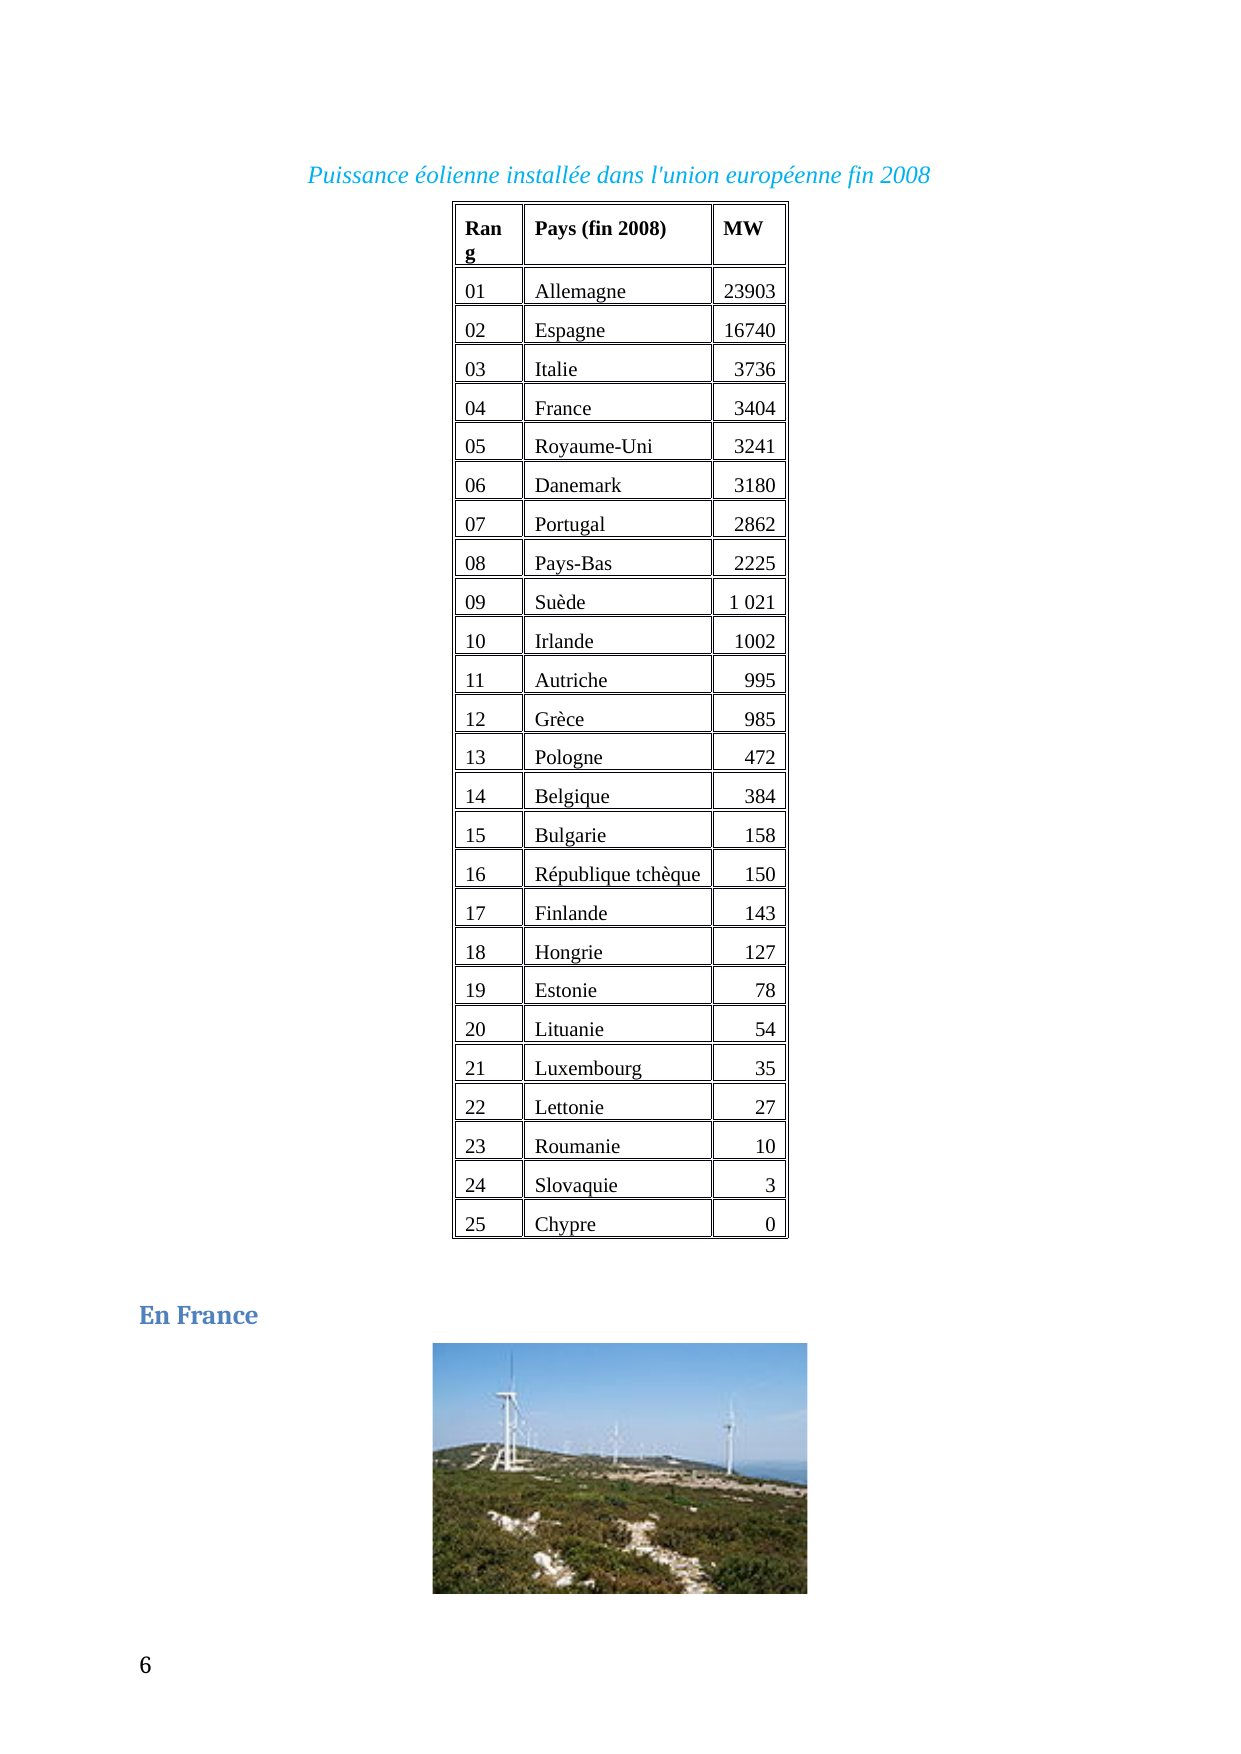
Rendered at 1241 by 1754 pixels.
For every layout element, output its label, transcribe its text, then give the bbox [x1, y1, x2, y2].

table_cell Irlande [525, 617, 711, 653]
table_cell Lettonie [525, 1084, 711, 1119]
table_cell Estonie [525, 967, 711, 1002]
table_cell 23 [456, 1122, 522, 1158]
table_cell 78 [714, 967, 785, 1002]
table_header Pays (fin 2008) [525, 205, 711, 264]
table_cell Danemark [525, 462, 711, 497]
table_cell 10 [456, 617, 522, 653]
table_cell Belgique [525, 773, 711, 808]
table_cell Pologne [525, 734, 711, 769]
table_cell 08 [456, 540, 522, 575]
table_cell 127 [714, 928, 785, 964]
table_cell 11 [456, 656, 522, 692]
table_cell 985 [714, 695, 785, 731]
table_cell 150 [714, 850, 785, 886]
table_cell République tchèque [525, 850, 711, 886]
table_cell 23903 [714, 268, 785, 303]
table_cell 16 [456, 850, 522, 886]
table_cell 20 [456, 1006, 522, 1041]
table_cell 13 [456, 734, 522, 769]
table_header MW [714, 205, 785, 264]
table_cell 384 [714, 773, 785, 808]
table_cell 16740 [714, 306, 785, 342]
table_cell Roumanie [525, 1122, 711, 1158]
table_cell 02 [456, 306, 522, 342]
table_cell 2862 [714, 501, 785, 536]
picture [432, 1343, 808, 1594]
table_cell 15 [456, 812, 522, 847]
table_cell 05 [456, 423, 522, 458]
table_cell 0 [714, 1200, 785, 1236]
table_cell 18 [456, 928, 522, 964]
table_cell 472 [714, 734, 785, 769]
table_cell Slovaquie [525, 1161, 711, 1197]
subtitle En France [139, 1300, 1101, 1331]
table_cell 06 [456, 462, 522, 497]
table_cell 14 [456, 773, 522, 808]
table_cell 09 [456, 579, 522, 614]
table_cell 19 [456, 967, 522, 1002]
table_cell 143 [714, 889, 785, 925]
table_cell 24 [456, 1161, 522, 1197]
table_header Rang [456, 205, 522, 264]
table_cell 2225 [714, 540, 785, 575]
table_cell 04 [456, 384, 522, 420]
table_cell Espagne [525, 306, 711, 342]
table_cell 54 [714, 1006, 785, 1041]
table_cell Hongrie [525, 928, 711, 964]
table_cell Royaume-Uni [525, 423, 711, 458]
table_cell Finlande [525, 889, 711, 925]
table_cell France [525, 384, 711, 420]
table_cell Chypre [525, 1200, 711, 1236]
text Puissance éolienne installée dans l'union européenne fin 2008 [139, 160, 1101, 189]
table_cell 995 [714, 656, 785, 692]
table_cell Luxembourg [525, 1045, 711, 1080]
table_cell Suède [525, 579, 711, 614]
table_cell 17 [456, 889, 522, 925]
table_cell 1 021 [714, 579, 785, 614]
table_cell 3736 [714, 345, 785, 381]
table_cell Bulgarie [525, 812, 711, 847]
table_cell Portugal [525, 501, 711, 536]
table_cell 01 [456, 268, 522, 303]
table_cell Grèce [525, 695, 711, 731]
table_cell 35 [714, 1045, 785, 1080]
table_cell Autriche [525, 656, 711, 692]
table_cell 3241 [714, 423, 785, 458]
table_cell 3 [714, 1161, 785, 1197]
table_cell 07 [456, 501, 522, 536]
table_cell 22 [456, 1084, 522, 1119]
table_cell Pays-Bas [525, 540, 711, 575]
table_cell Allemagne [525, 268, 711, 303]
table_cell 1002 [714, 617, 785, 653]
table_cell Italie [525, 345, 711, 381]
table_cell 10 [714, 1122, 785, 1158]
table_cell 03 [456, 345, 522, 381]
table_cell 158 [714, 812, 785, 847]
table_cell 3404 [714, 384, 785, 420]
table_cell 3180 [714, 462, 785, 497]
table_cell 25 [456, 1200, 522, 1236]
table_cell 12 [456, 695, 522, 731]
table_cell 21 [456, 1045, 522, 1080]
table_cell 27 [714, 1084, 785, 1119]
table_cell Lituanie [525, 1006, 711, 1041]
